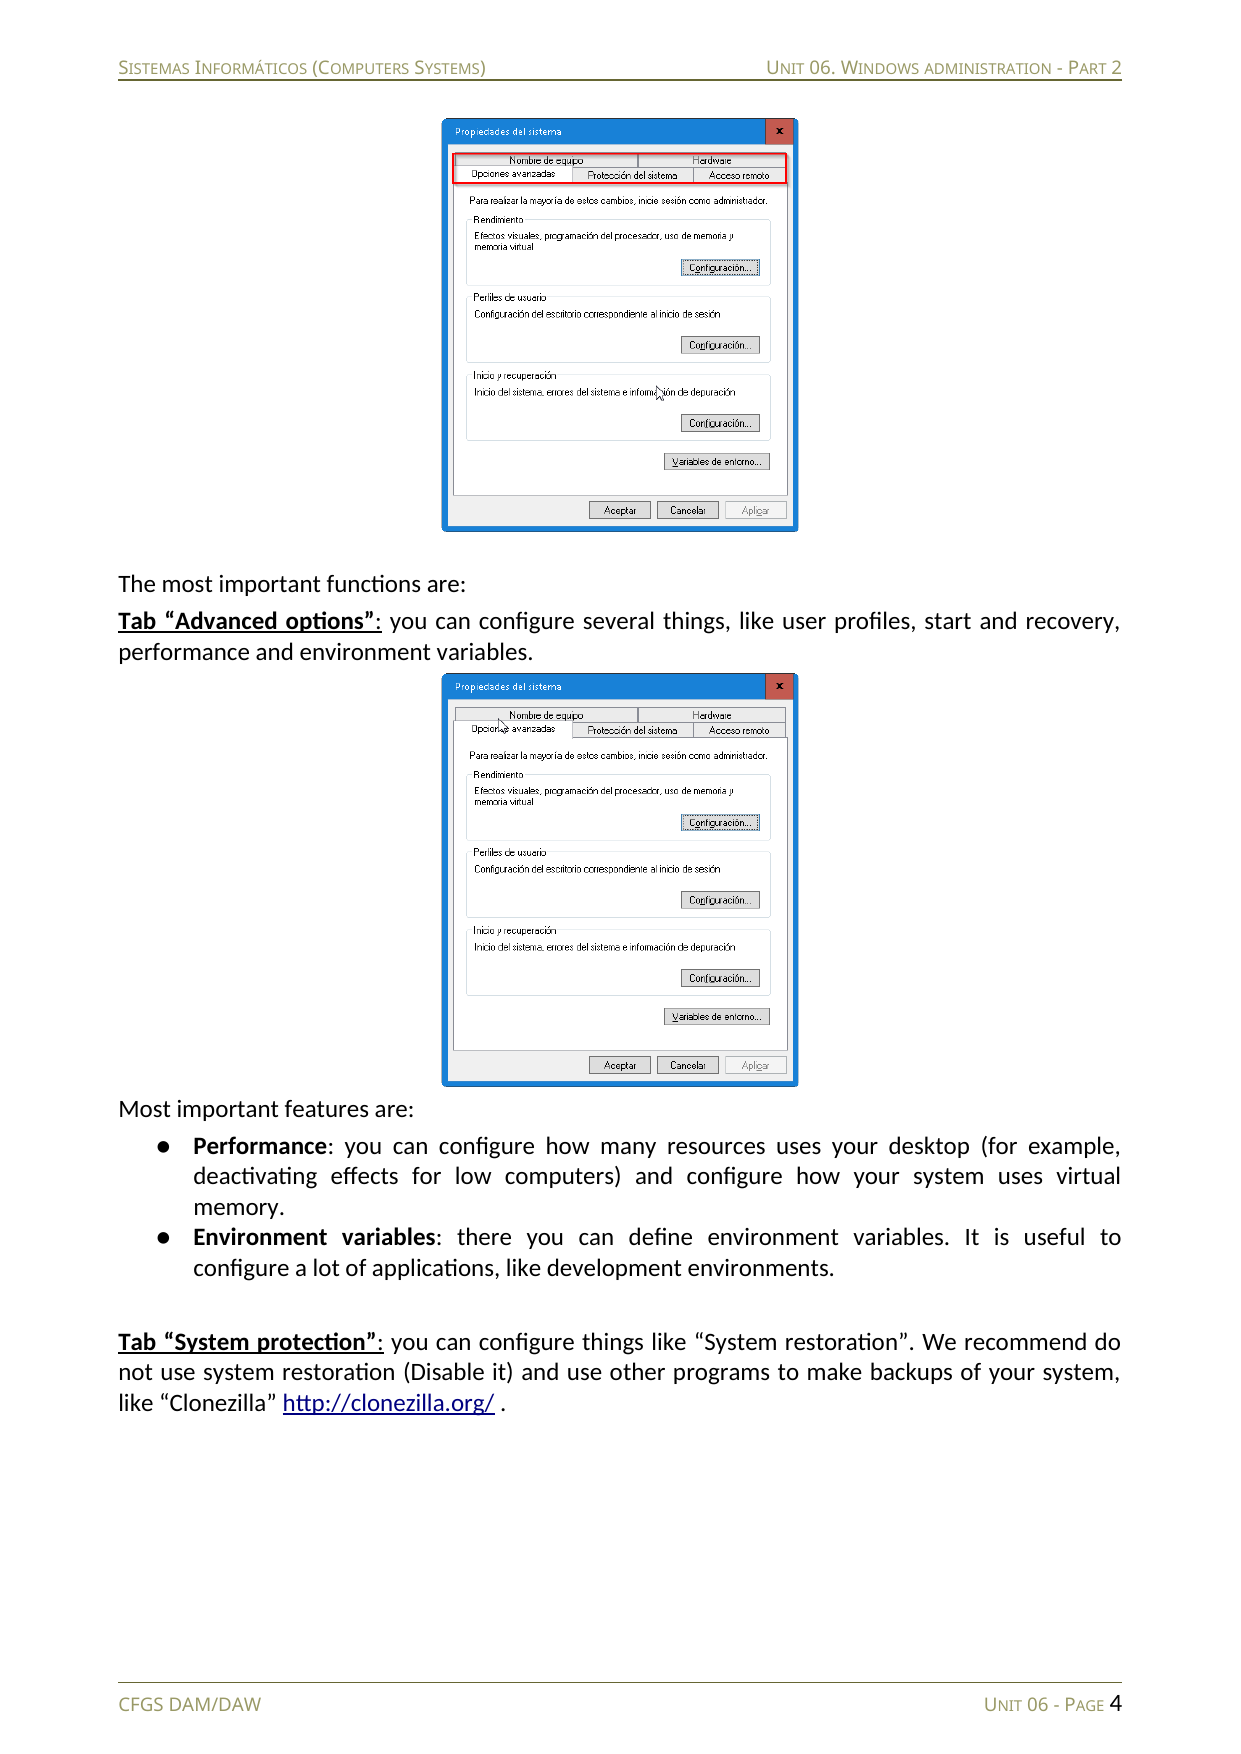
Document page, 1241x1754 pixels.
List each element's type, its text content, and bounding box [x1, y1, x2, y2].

list Environment variables: there you can define environment variables. It is useful to configure a lot of applications, like development environments. [156, 1222, 1122, 1283]
picture [441, 673, 799, 1087]
list Performance: you can configure how many resources uses your desktop (for example, deactivating effects for low computers) and configure how your system uses virtual memory. [156, 1130, 1122, 1222]
text Most important features are: [118, 673, 1122, 1123]
text The most important functions are: [118, 568, 1122, 599]
picture [441, 118, 799, 532]
text Tab “System protection”: you can configure things like “System restoration”. We recommend do not use system restoration (Disable it) and use other programs to make backups of your system, like “Clonezilla” http://clonezilla.org/ . [118, 1326, 1122, 1418]
text Tab “Advanced options”: you can configure several things, like user profiles, start and recovery, performance and environment variables. [118, 606, 1122, 667]
